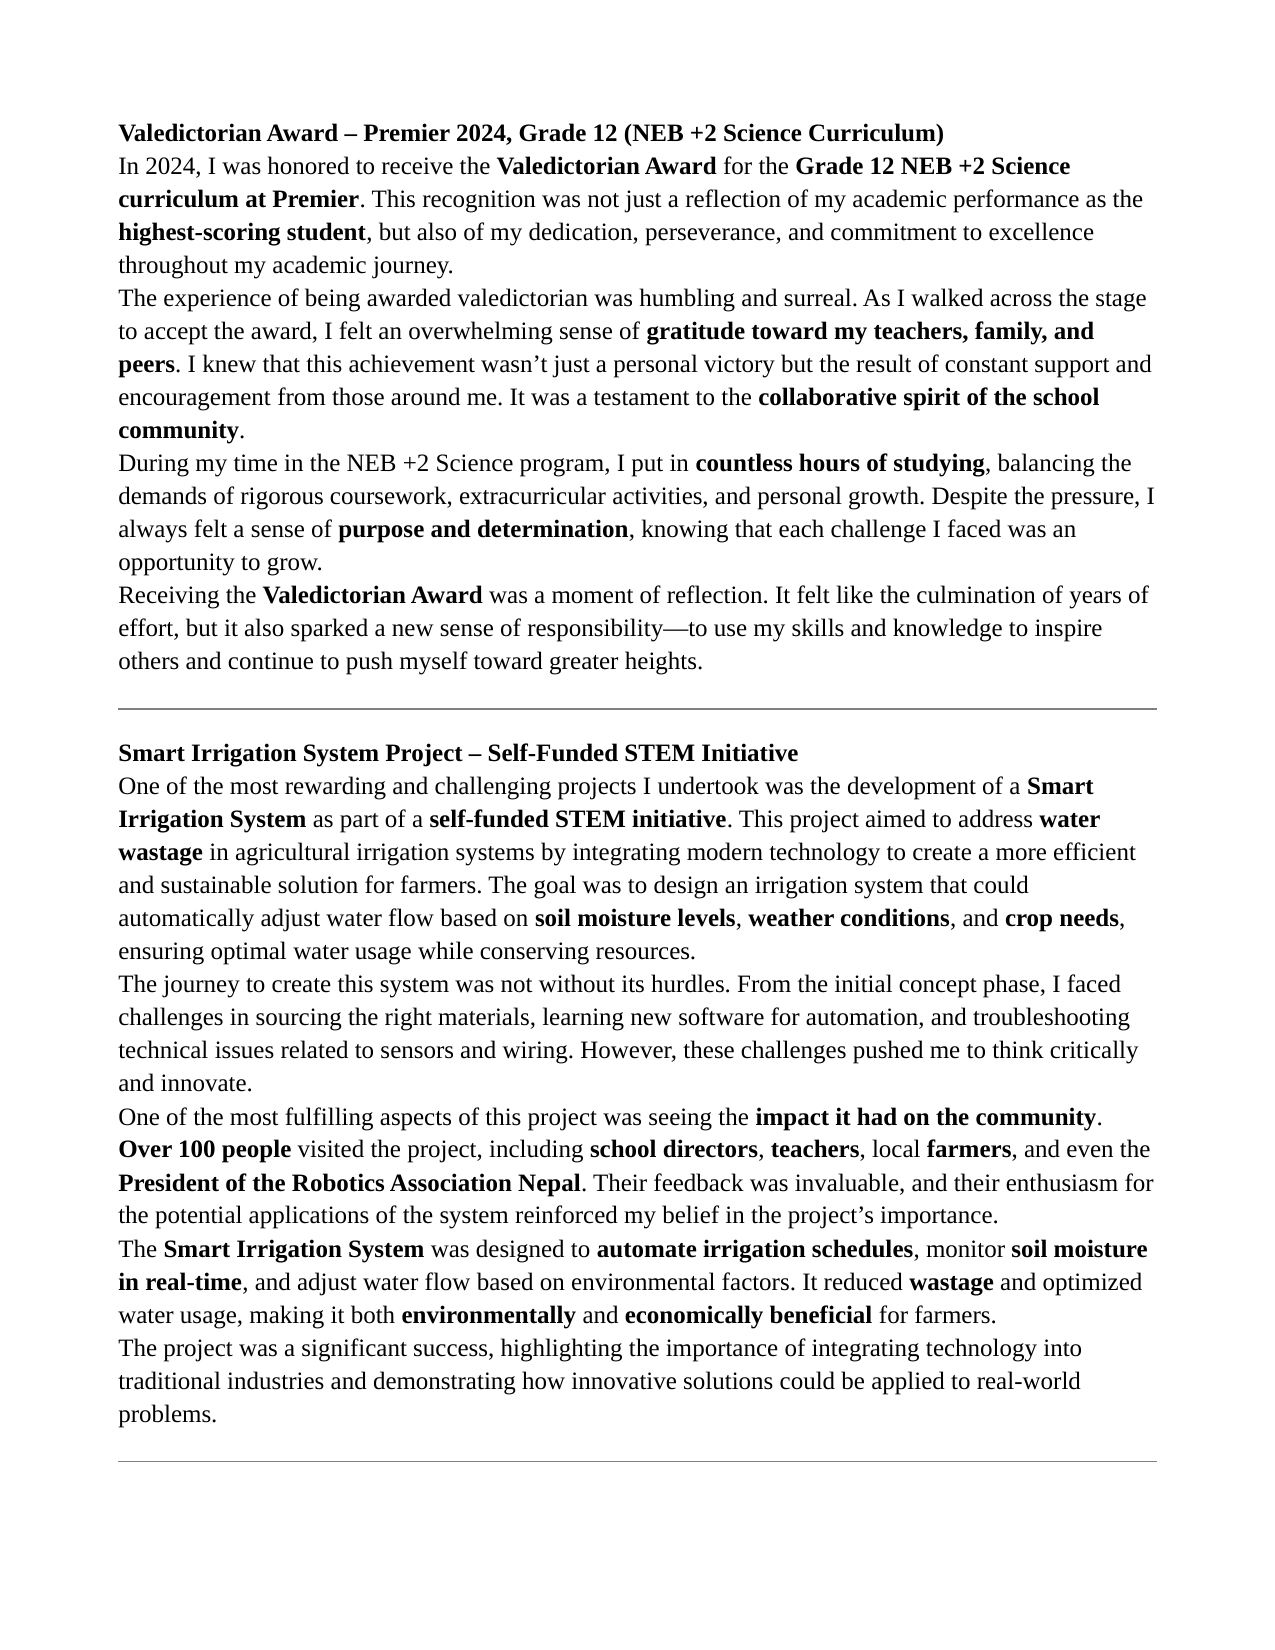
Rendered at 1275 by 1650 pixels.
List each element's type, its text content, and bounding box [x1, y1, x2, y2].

text Smart Irrigation System Project – Self-Funded STEM Initiative One of the most rewarding and challenging projects I undertook was the development of a Smart Irrigation System as part of a self-funded STEM initiative. This project aimed to address water wastage in agricultural irrigation systems by integrating modern technology to create a more efficient and sustainable solution for farmers. The goal was to design an irrigation system that could automatically adjust water flow based on soil moisture levels, weather conditions, and crop needs, ensuring optimal water usage while conserving resources. The journey to create this system was not without its hurdles. From the initial concept phase, I faced challenges in sourcing the right materials, learning new software for automation, and troubleshooting technical issues related to sensors and wiring. However, these challenges pushed me to think critically and innovate. One of the most fulfilling aspects of this project was seeing the impact it had on the community. Over 100 people visited the project, including school directors, teachers, local farmers, and even the President of the Robotics Association Nepal. Their feedback was invaluable, and their enthusiasm for the potential applications of the system reinforced my belief in the project’s importance. The Smart Irrigation System was designed to automate irrigation schedules, monitor soil moisture in real-time, and adjust water flow based on environmental factors. It reduced wastage and optimized water usage, making it both environmentally and economically beneficial for farmers. The project was a significant success, highlighting the importance of integrating technology into traditional industries and demonstrating how innovative solutions could be applied to real-world problems. [118, 738, 1157, 1427]
text Valedictorian Award – Premier 2024, Grade 12 (NEB +2 Science Curriculum) In 2024, I was honored to receive the Valedictorian Award for the Grade 12 NEB +2 Science curriculum at Premier. This recognition was not just a reflection of my academic performance as the highest-scoring student, but also of my dedication, perseverance, and commitment to excellence throughout my academic journey. The experience of being awarded valedictorian was humbling and surreal. As I walked across the stage to accept the award, I felt an overwhelming sense of gratitude toward my teachers, family, and peers. I knew that this achievement wasn’t just a personal victory but the result of constant support and encouragement from those around me. It was a testament to the collaborative spirit of the school community. During my time in the NEB +2 Science program, I put in countless hours of studying, balancing the demands of rigorous coursework, extracurricular activities, and personal growth. Despite the pressure, I always felt a sense of purpose and determination, knowing that each challenge I faced was an opportunity to grow. Receiving the Valedictorian Award was a moment of reflection. It felt like the culmination of years of effort, but it also sparked a new sense of responsibility—to use my skills and knowledge to inspire others and continue to push myself toward greater heights. [118, 118, 1157, 675]
